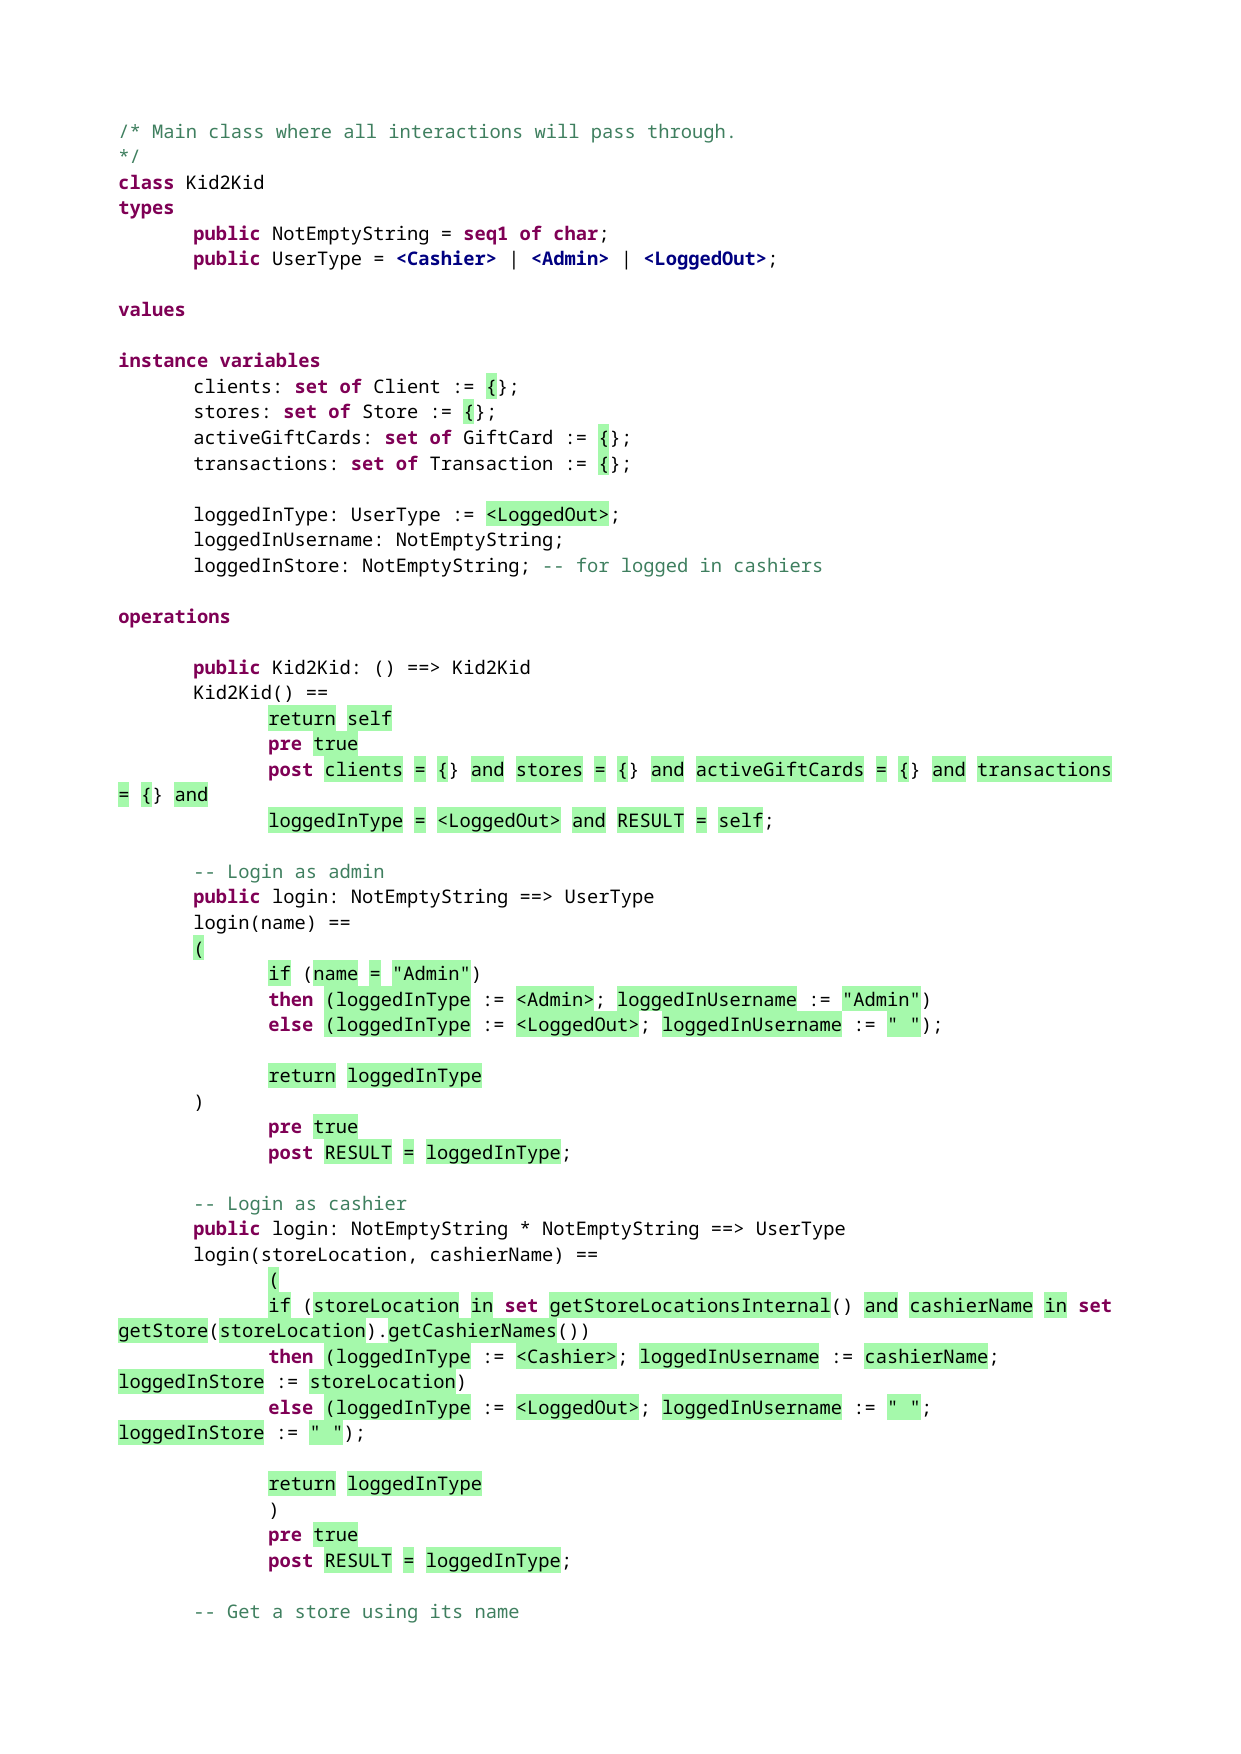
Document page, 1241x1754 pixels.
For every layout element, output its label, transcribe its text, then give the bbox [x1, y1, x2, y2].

text return loggedInType [118, 1062, 1122, 1088]
text login(storeLocation, cashierName) == [118, 1241, 1122, 1267]
text public login: NotEmptyString * NotEmptyString ==> UserType [118, 1216, 1122, 1241]
text operations [118, 603, 1122, 628]
text -- Get a store using its name [118, 1598, 1122, 1624]
text -- Login as cashier [118, 1190, 1122, 1216]
text ) [118, 1496, 1122, 1522]
text stores: set of Store := {}; [118, 399, 1122, 424]
text then (loggedInType := <Admin>; loggedInUsername := "Admin") [118, 986, 1122, 1011]
text class Kid2Kid [118, 169, 1122, 195]
text Kid2Kid() == [118, 679, 1122, 705]
text if (name = "Admin") [118, 960, 1122, 986]
text login(name) == [118, 909, 1122, 935]
text return self [118, 705, 1122, 731]
text instance variables [118, 348, 1122, 373]
text transactions: set of Transaction := {}; [118, 450, 1122, 475]
text return loggedInType [118, 1471, 1122, 1496]
text else (loggedInType := <LoggedOut>; loggedInUsername := " "; loggedInStore := " "); [118, 1394, 1122, 1445]
text public NotEmptyString = seq1 of char; [118, 220, 1122, 246]
text loggedInStore: NotEmptyString; -- for logged in cashiers [118, 552, 1122, 577]
text public login: NotEmptyString ==> UserType [118, 884, 1122, 909]
text ( [118, 1267, 1122, 1292]
text loggedInType: UserType := <LoggedOut>; [118, 501, 1122, 526]
text ( [118, 935, 1122, 960]
text if (storeLocation in set getStoreLocationsInternal() and cashierName in set getStore(storeLocation).getCashierNames()) [118, 1292, 1122, 1343]
text activeGiftCards: set of GiftCard := {}; [118, 424, 1122, 450]
text ) [118, 1088, 1122, 1113]
text -- Login as admin [118, 858, 1122, 884]
text pre true [118, 1522, 1122, 1547]
text values [118, 297, 1122, 322]
text public UserType = <Cashier> | <Admin> | <LoggedOut>; [118, 246, 1122, 271]
text else (loggedInType := <LoggedOut>; loggedInUsername := " "); [118, 1011, 1122, 1037]
text post RESULT = loggedInType; [118, 1547, 1122, 1573]
text clients: set of Client := {}; [118, 373, 1122, 399]
text pre true [118, 731, 1122, 756]
text post RESULT = loggedInType; [118, 1139, 1122, 1164]
text /* Main class where all interactions will pass through. [118, 118, 1122, 144]
text */ [118, 144, 1122, 169]
text then (loggedInType := <Cashier>; loggedInUsername := cashierName; loggedInStore := storeLocation) [118, 1343, 1122, 1394]
text post clients = {} and stores = {} and activeGiftCards = {} and transactions = {} and [118, 756, 1122, 807]
text public Kid2Kid: () ==> Kid2Kid [118, 654, 1122, 679]
text types [118, 195, 1122, 220]
text loggedInUsername: NotEmptyString; [118, 526, 1122, 552]
text loggedInType = <LoggedOut> and RESULT = self; [118, 807, 1122, 833]
text pre true [118, 1113, 1122, 1139]
